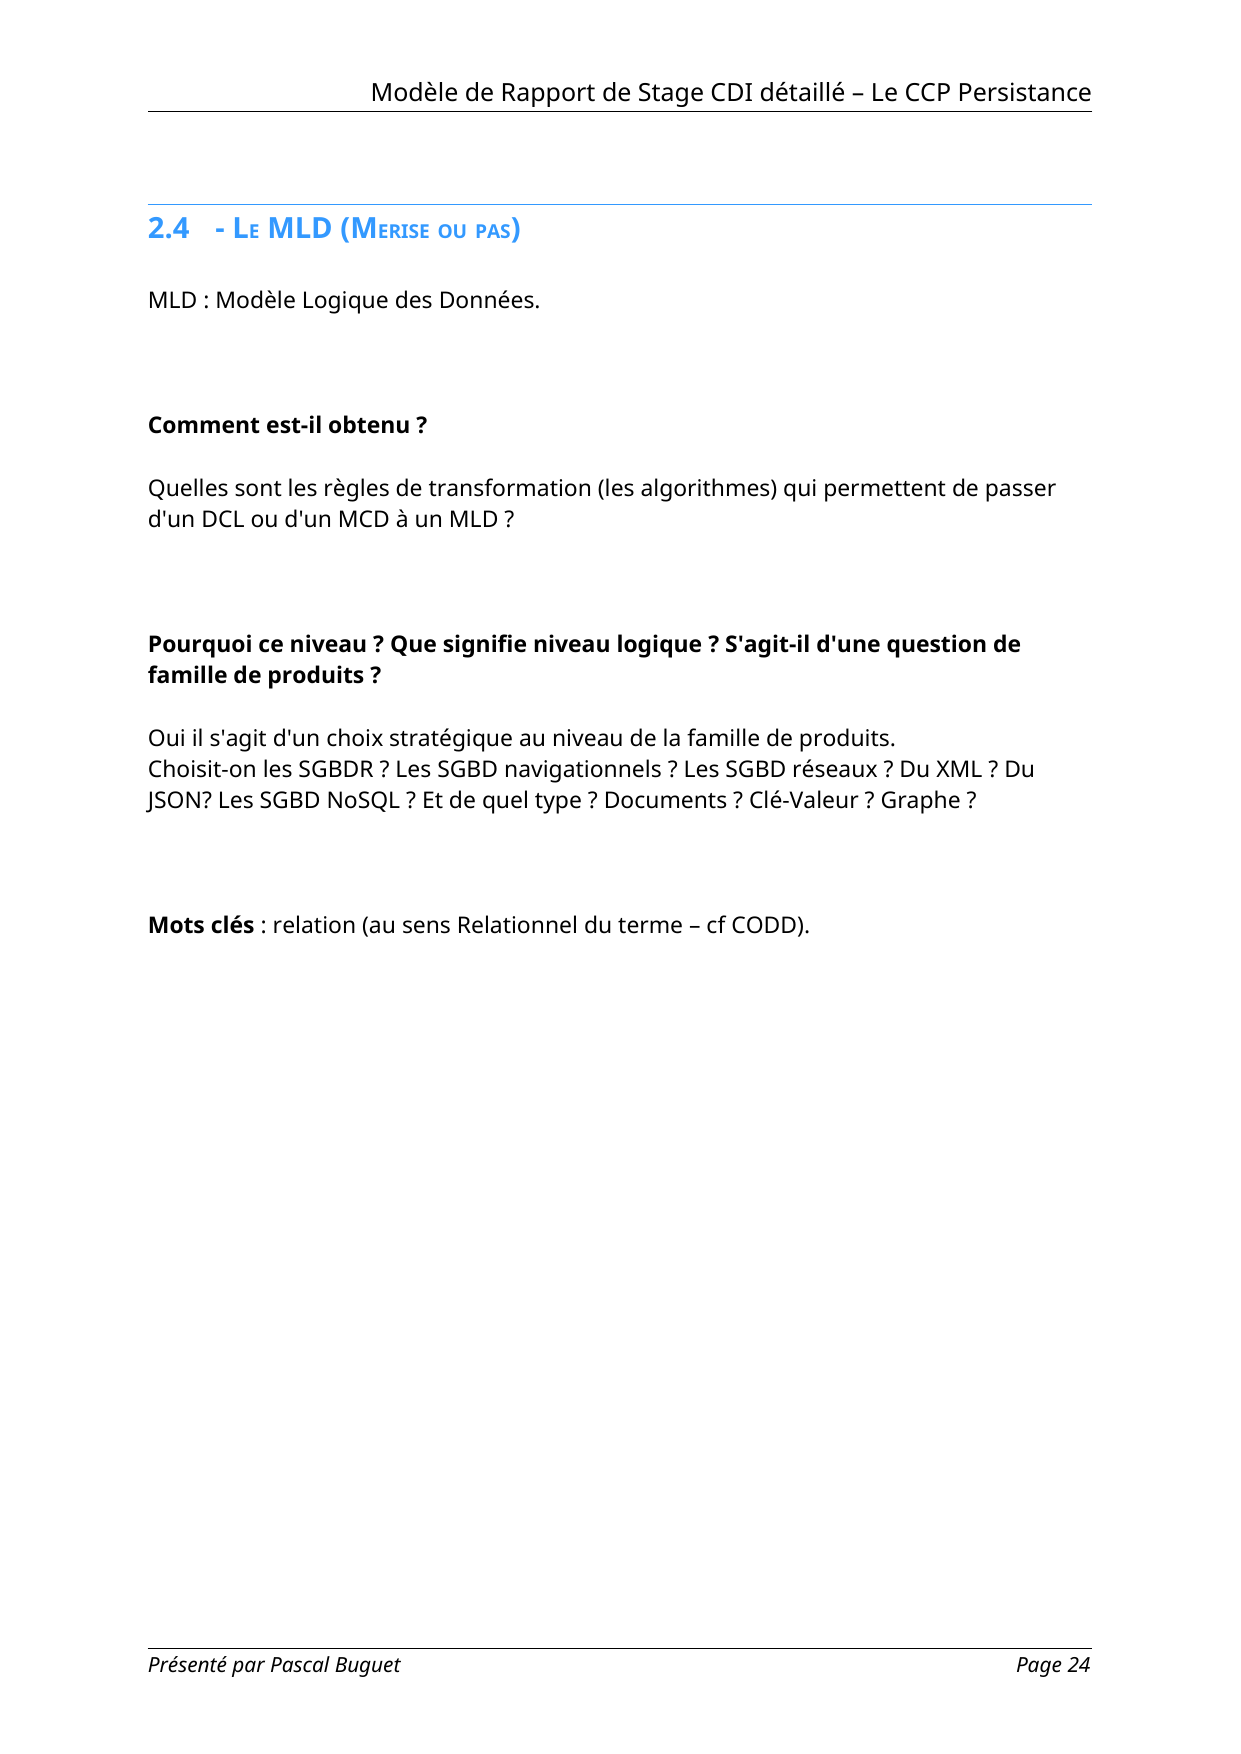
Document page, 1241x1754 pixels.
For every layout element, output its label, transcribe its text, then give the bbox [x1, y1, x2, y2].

text Pourquoi ce niveau ? Que signifie niveau logique ? S'agit-il d'une question de famille de produits ? [148, 628, 1092, 691]
subtitle - Le MLD (Merise ou pas) [148, 205, 1092, 247]
text Oui il s'agit d'un choix stratégique au niveau de la famille de produits. [148, 722, 1092, 753]
text Choisit-on les SGBDR ? Les SGBD navigationnels ? Les SGBD réseaux ? Du XML ? Du JSON? Les SGBD NoSQL ? Et de quel type ? Documents ? Clé-Valeur ? Graphe ? [148, 753, 1092, 816]
text Quelles sont les règles de transformation (les algorithmes) qui permettent de passer d'un DCL ou d'un MCD à un MLD ? [148, 472, 1092, 534]
text MLD : Modèle Logique des Données. [148, 284, 1092, 316]
text Mots clés : relation (au sens Relationnel du terme – cf CODD). [148, 909, 1092, 941]
text Comment est-il obtenu ? [148, 409, 1092, 441]
